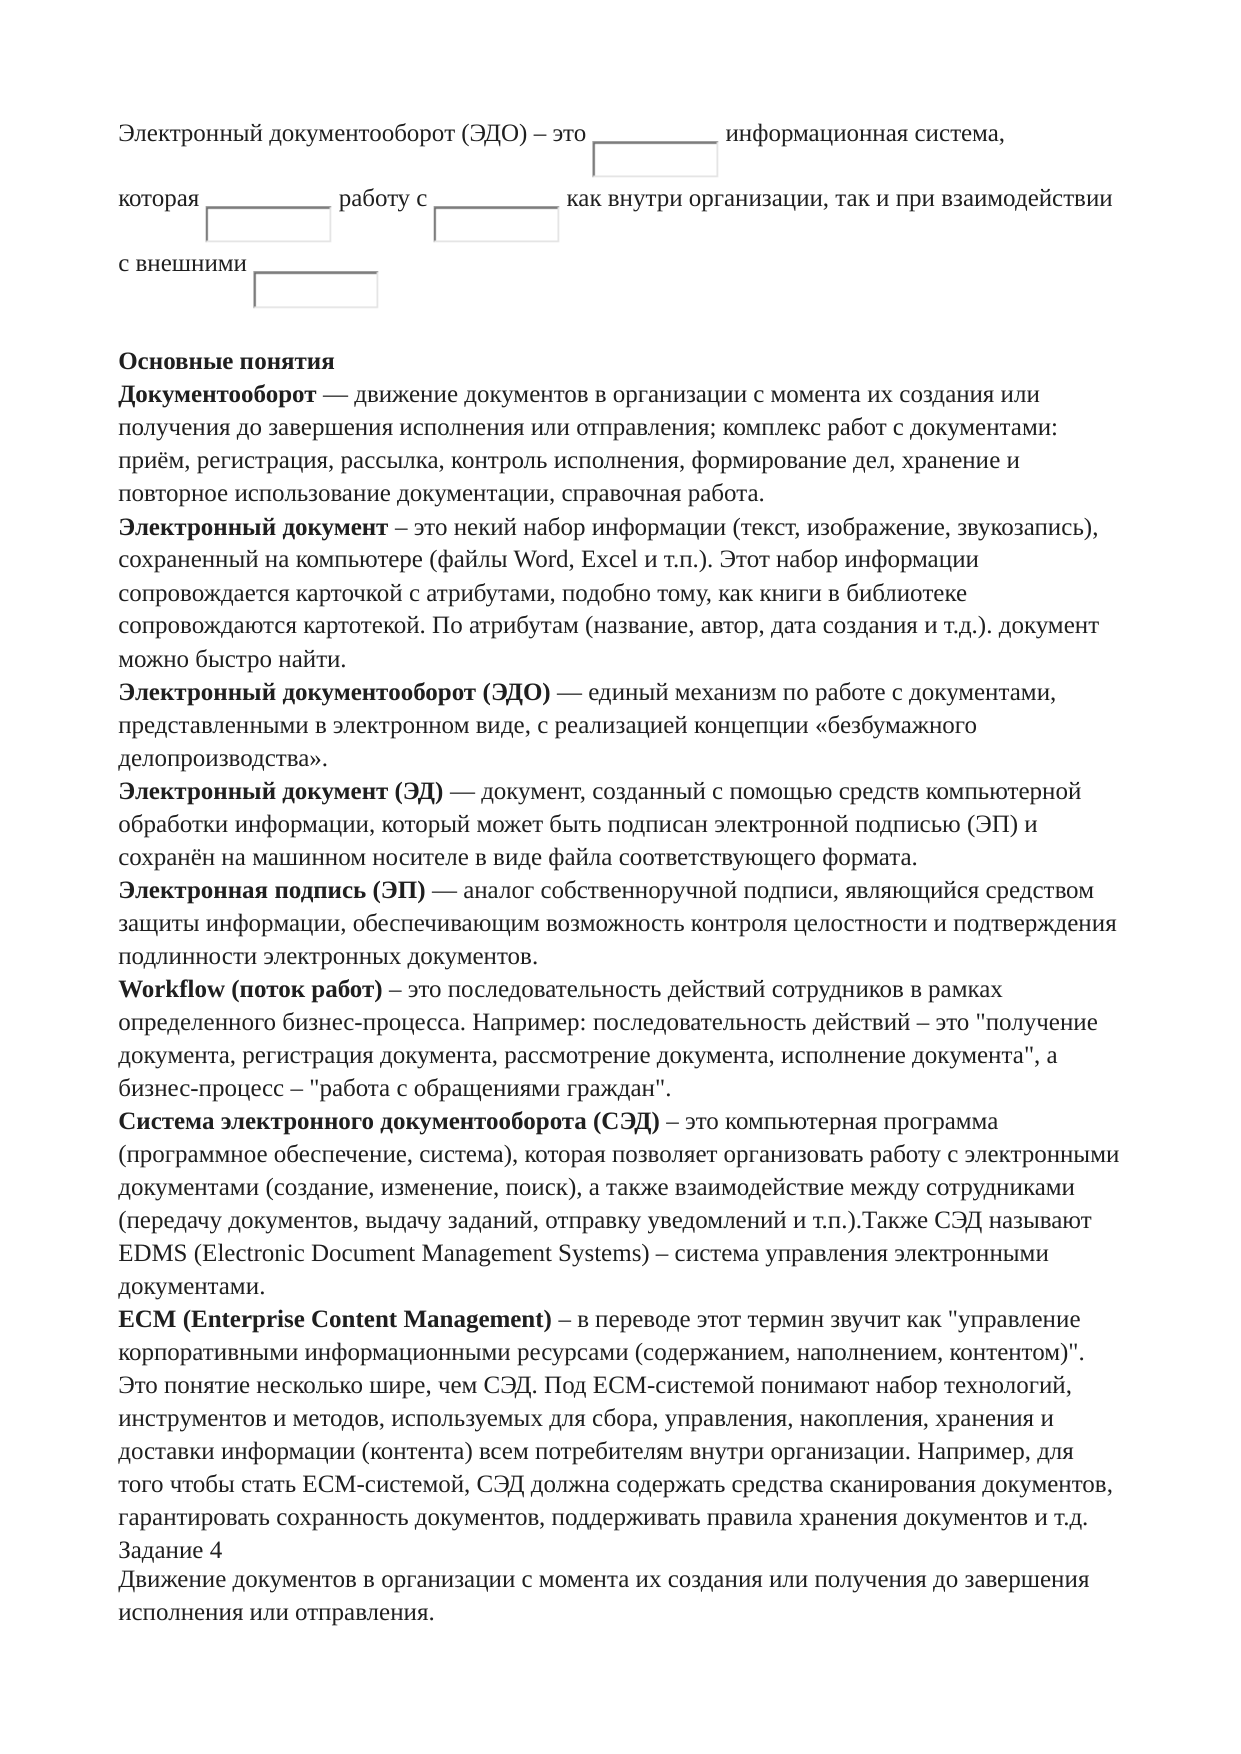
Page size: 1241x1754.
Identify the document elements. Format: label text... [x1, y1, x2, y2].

text Основные понятия [118, 346, 1122, 375]
text Электронная подпись (ЭП) — аналог собственноручной подписи, являющийся средством защиты информации, обеспечивающим возможность контроля целостности и подтверждения подлинности электронных документов. [118, 875, 1122, 969]
text Электронный документооборот (ЭДО) – это информационная система, которая работу с как внутри организации, так и при взаимодействии с внешними [118, 118, 1122, 309]
text Задание 4 [118, 1535, 1122, 1564]
text Движение документов в организации с момента их создания или получения до завершения исполнения или отправления. [118, 1564, 1122, 1626]
text Электронный документооборот (ЭДО) — единый механизм по работе с документами, представленными в электронном виде, с реализацией концепции «безбумажного делопроизводства». [118, 677, 1122, 771]
text Электронный документ (ЭД) — документ, созданный с помощью средств компьютерной обработки информации, который может быть подписан электронной подписью (ЭП) и сохранён на машинном носителе в виде файла соответствующего формата. [118, 776, 1122, 871]
text Система электронного документооборота (СЭД) – это компьютерная программа (программное обеспечение, система), которая позволяет организовать работу с электронными документами (создание, изменение, поиск), а также взаимодействие между сотрудниками (передачу документов, выдачу заданий, отправку уведомлений и т.п.).Также СЭД называют EDMS (Electronic Document Management Systems) – система управления электронными документами. [118, 1106, 1122, 1300]
text Workflow (поток работ) – это последовательность действий сотрудников в рамках определенного бизнес-процесса. Например: последовательность действий – это "получение документа, регистрация документа, рассмотрение документа, исполнение документа", а бизнес-процесс – "работа с обращениями граждан". [118, 974, 1122, 1102]
text Электронный документ – это некий набор информации (текст, изображение, звукозапись), сохраненный на компьютере (файлы Word, Excel и т.п.). Этот набор информации сопровождается карточкой с атрибутами, подобно тому, как книги в библиотеке сопровождаются картотекой. По атрибутам (название, автор, дата создания и т.д.). документ можно быстро найти. [118, 512, 1122, 672]
text ECM (Enterprise Content Management) – в переводе этот термин звучит как "управление корпоративными информационными ресурсами (содержанием, наполнением, контентом)". Это понятие несколько шире, чем СЭД. Под ECM-системой понимают набор технологий, инструментов и методов, используемых для сбора, управления, накопления, хранения и доставки информации (контента) всем потребителям внутри организации. Например, для того чтобы стать ECM-системой, СЭД должна содержать средства сканирования документов, гарантировать сохранность документов, поддерживать правила хранения документов и т.д. [118, 1304, 1122, 1531]
text Документооборот — движение документов в организации с момента их создания или получения до завершения исполнения или отправления; комплекс работ с документами: приём, регистрация, рассылка, контроль исполнения, формирование дел, хранение и повторное использование документации, справочная работа. [118, 379, 1122, 507]
